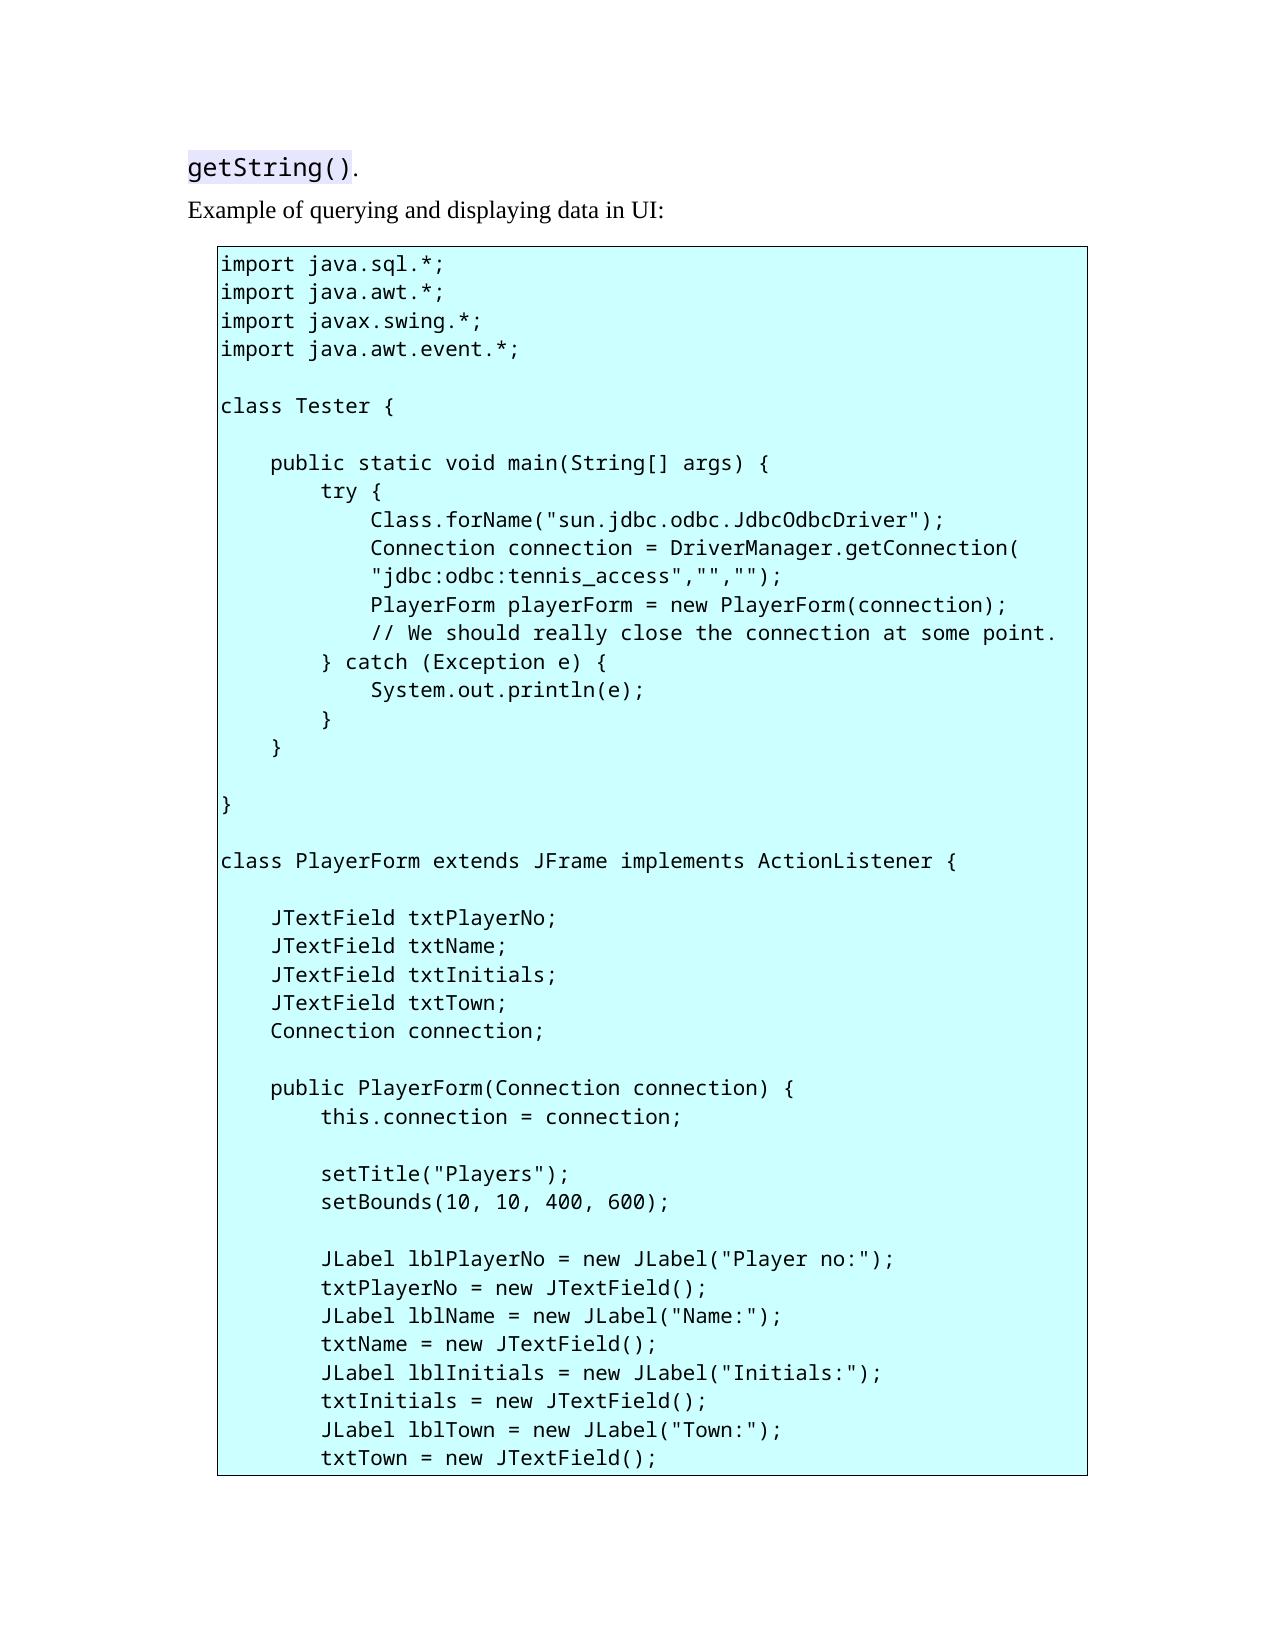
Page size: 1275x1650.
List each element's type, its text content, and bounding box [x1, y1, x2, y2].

text The result set can be navigated and accessed with methods such as next() and getString(). [352, 150, 1087, 184]
text import java.sql.*; import java.awt.*; import javax.swing.*; import java.awt.event.*; class Tester { public static void main(String[] args) { try { Class.forName("sun.jdbc.odbc.JdbcOdbcDriver"); Connection connection = DriverManager.getConnection( "jdbc:odbc:tennis_access","",""); PlayerForm playerForm = new PlayerForm(connection); // We should really close the connection at some point. } catch (Exception e) { System.out.println(e); } } } class PlayerForm extends JFrame implements ActionListener { JTextField txtPlayerNo; JTextField txtName; JTextField txtInitials; JTextField txtTown; Connection connection; public PlayerForm(Connection connection) { this.connection = connection; setTitle("Players"); setBounds(10, 10, 400, 600); JLabel lblPlayerNo = new JLabel("Player no:"); txtPlayerNo = new JTextField(); JLabel lblName = new JLabel("Name:"); txtName = new JTextField(); JLabel lblInitials = new JLabel("Initials:"); txtInitials = new JTextField(); JLabel lblTown = new JLabel("Town:"); txtTown = new JTextField(); [218, 247, 1087, 1475]
text Example of querying and displaying data in UI: [187, 197, 1087, 224]
